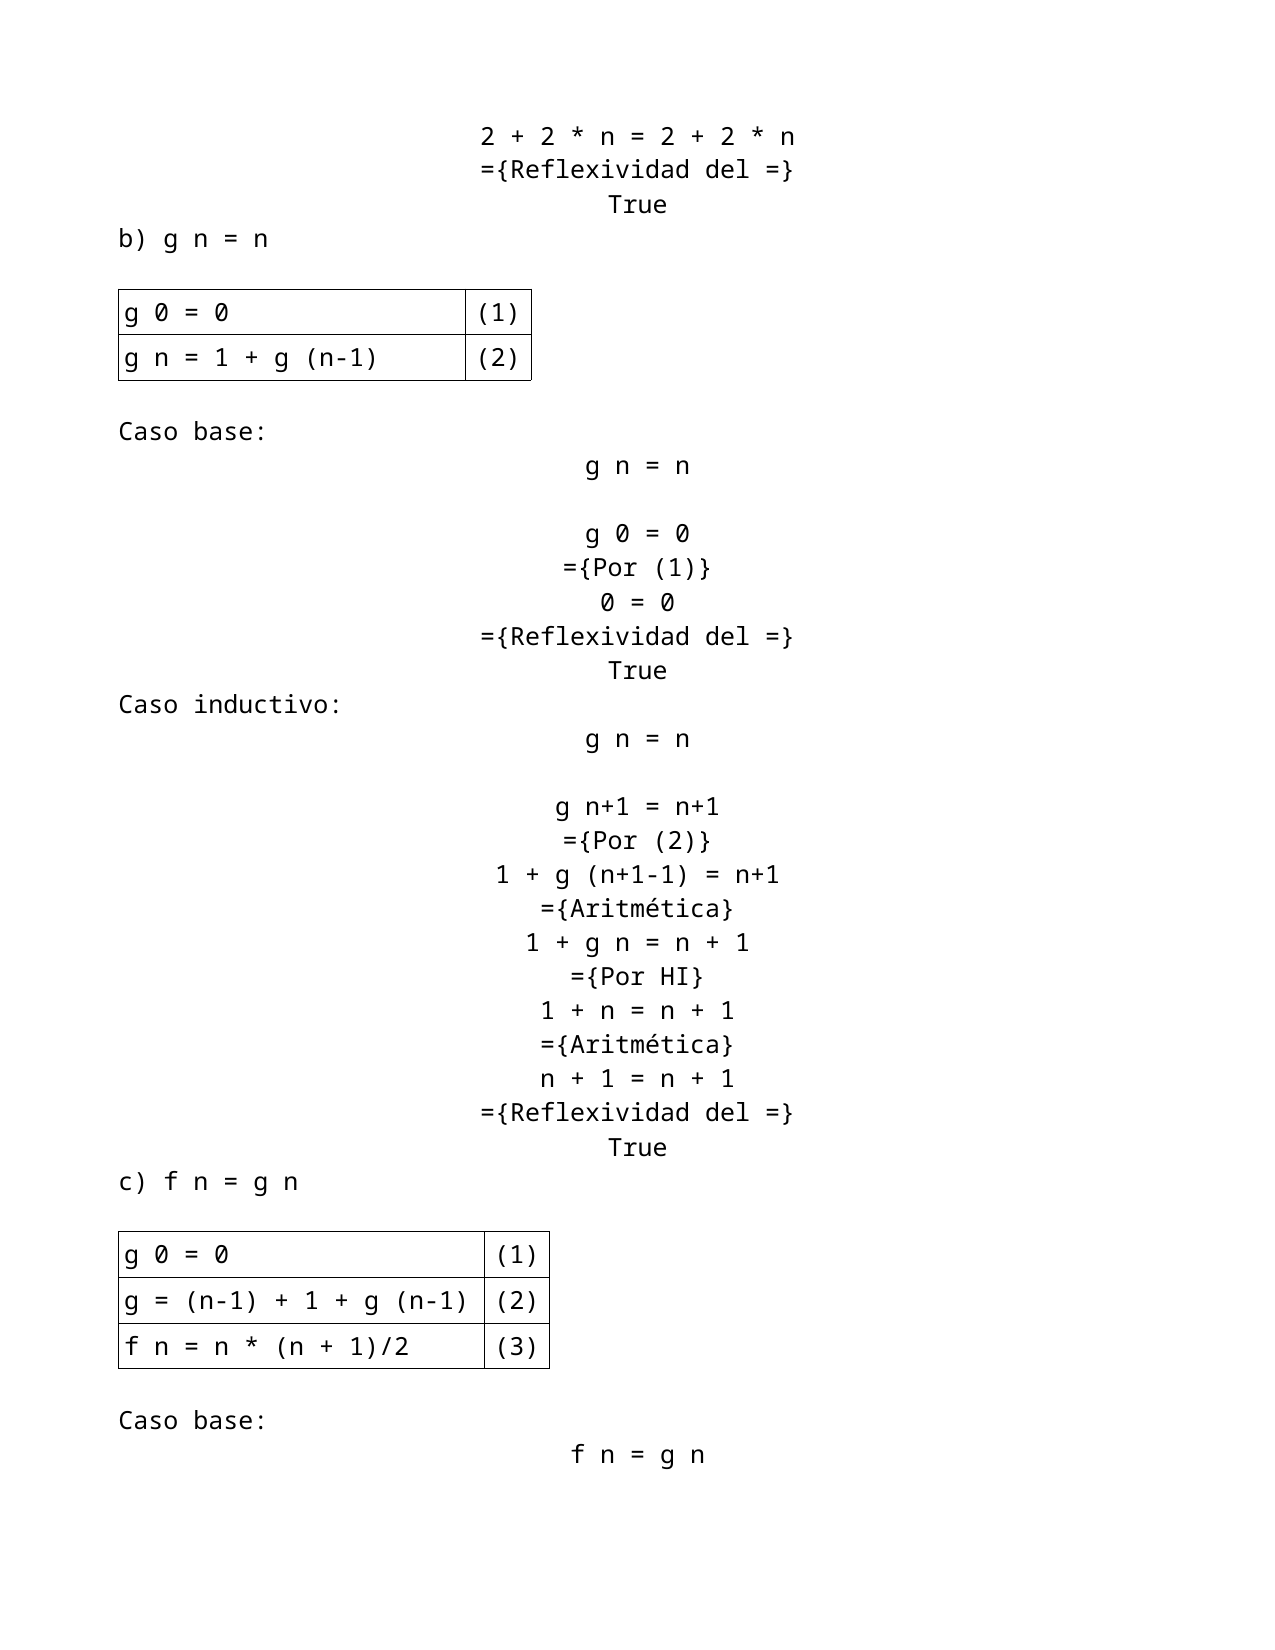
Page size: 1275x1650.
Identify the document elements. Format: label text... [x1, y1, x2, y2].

text g n = n [118, 720, 1157, 754]
text True [118, 1129, 1157, 1163]
table_header (1) [485, 1232, 549, 1277]
table_cell g n = 1 + g (n-1) [119, 335, 465, 380]
table_cell f n = n * (n + 1)/2 [119, 1324, 484, 1368]
table_cell g = (n-1) + 1 + g (n-1) [119, 1278, 484, 1323]
text ={Por HI} [118, 959, 1157, 993]
text ={Aritmética} [118, 891, 1157, 925]
table_cell (2) [466, 335, 531, 380]
table_header g 0 = 0 [119, 290, 465, 334]
table_cell (2) [485, 1278, 549, 1323]
table_cell (3) [485, 1324, 549, 1368]
text Caso base: [118, 1402, 1157, 1436]
text g n+1 = n+1 [118, 788, 1157, 823]
text ={Aritmética} [118, 1027, 1157, 1061]
text 1 + g n = n + 1 [118, 925, 1157, 959]
text ={Por (1)} [118, 550, 1157, 584]
text ={Por (2)} [118, 823, 1157, 857]
text True [118, 652, 1157, 686]
text 2 + 2 * n = 2 + 2 * n [118, 118, 1157, 152]
text ={Reflexividad del =} [118, 1095, 1157, 1129]
text 1 + g (n+1-1) = n+1 [118, 857, 1157, 891]
text f n = g n [118, 1436, 1157, 1471]
text 1 + n = n + 1 [118, 993, 1157, 1027]
text ={Reflexividad del =} [118, 152, 1157, 186]
text b) g n = n [118, 220, 1157, 254]
text g 0 = 0 [118, 516, 1157, 550]
text Caso inductivo: [118, 686, 1157, 720]
text ={Reflexividad del =} [118, 618, 1157, 652]
text c) f n = g n [118, 1163, 1157, 1197]
table_header g 0 = 0 [119, 1232, 484, 1277]
text True [118, 186, 1157, 220]
text Caso base: [118, 414, 1157, 448]
text n + 1 = n + 1 [118, 1061, 1157, 1095]
text 0 = 0 [118, 584, 1157, 618]
table_header (1) [466, 290, 531, 334]
text g n = n [118, 448, 1157, 482]
